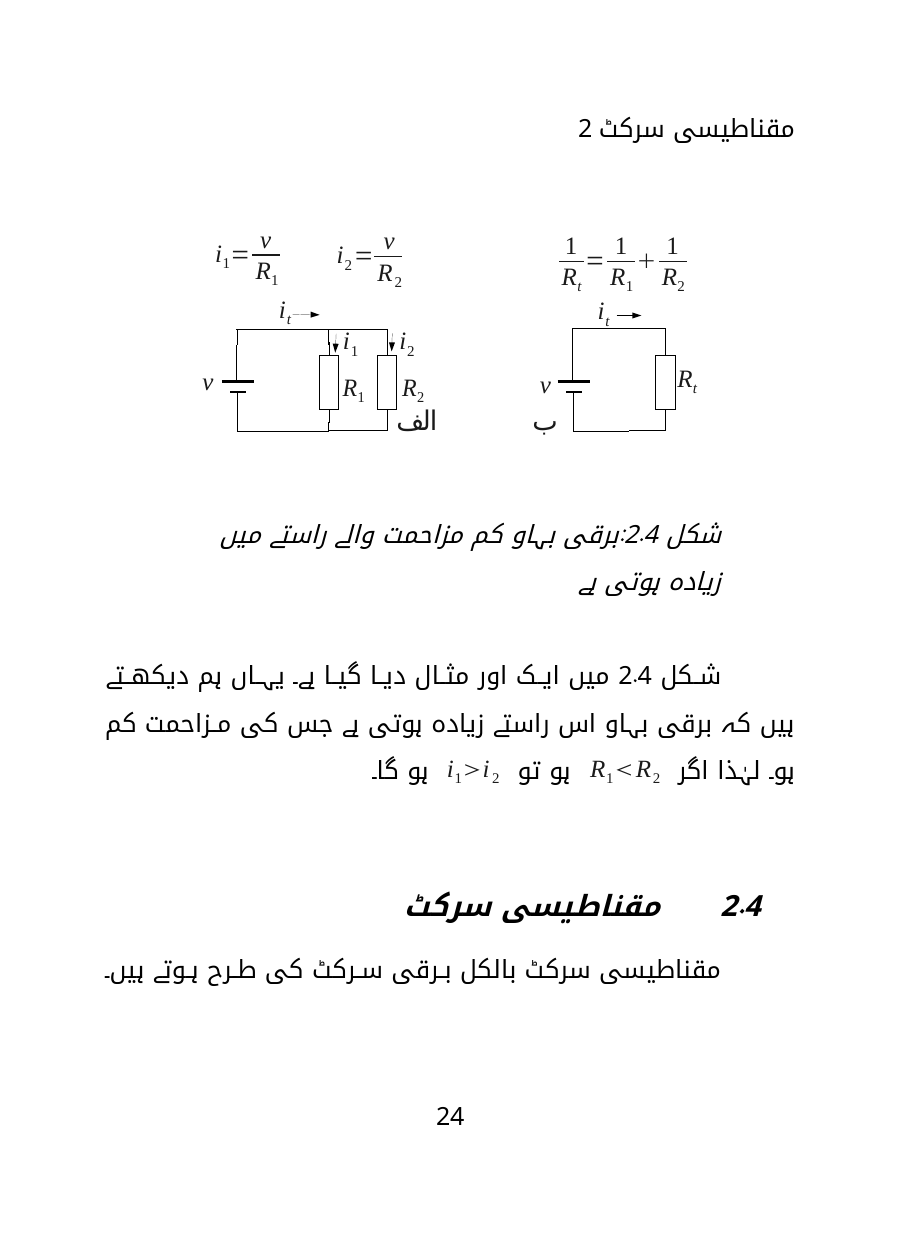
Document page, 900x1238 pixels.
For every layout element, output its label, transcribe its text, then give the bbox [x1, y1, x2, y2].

subtitle مقناطیسی سرکٹ [105, 879, 720, 934]
text مقناطیسی سرکٹ بالکل برقی سرکٹ کی طرح ہوتے ہیں۔ بس ان میں برقی دباؤ کی جگہ مقناطیسی دباؤ ، برقی رو کی جگہ مقناطیسی رو اور برقی مزاحمت کی جگی مقناطیسی مزاحمت ہوتا ہے۔ان تینوں کی تعریف بعد میں کی گئی ہے۔ لہٰذا ہم بالکل ایک برقی سرکٹ کی طرح ایک مقناطیسی سرکٹ بنا سکتے ہیں۔ ایسا ہی ایک سرکٹ شکل 2.5 حصہ الف میں دکھایا گیا ہے۔ [105, 947, 795, 994]
text شکل 2.4 میں ایک اور مثال دیا گیا ہے۔ یہاں ہم دیکھتے ہیں کہ برقی بہاو اس راستے زیادہ ہوتی ہے جس کی مزاحمت کم ہو۔ لہٰذا اگرہو توہو گا۔ [105, 652, 795, 795]
text شکل 2.4:برقی بہاو کم مزاحمت والے راستے میں زیادہ ہوتی ہے [179, 195, 721, 606]
